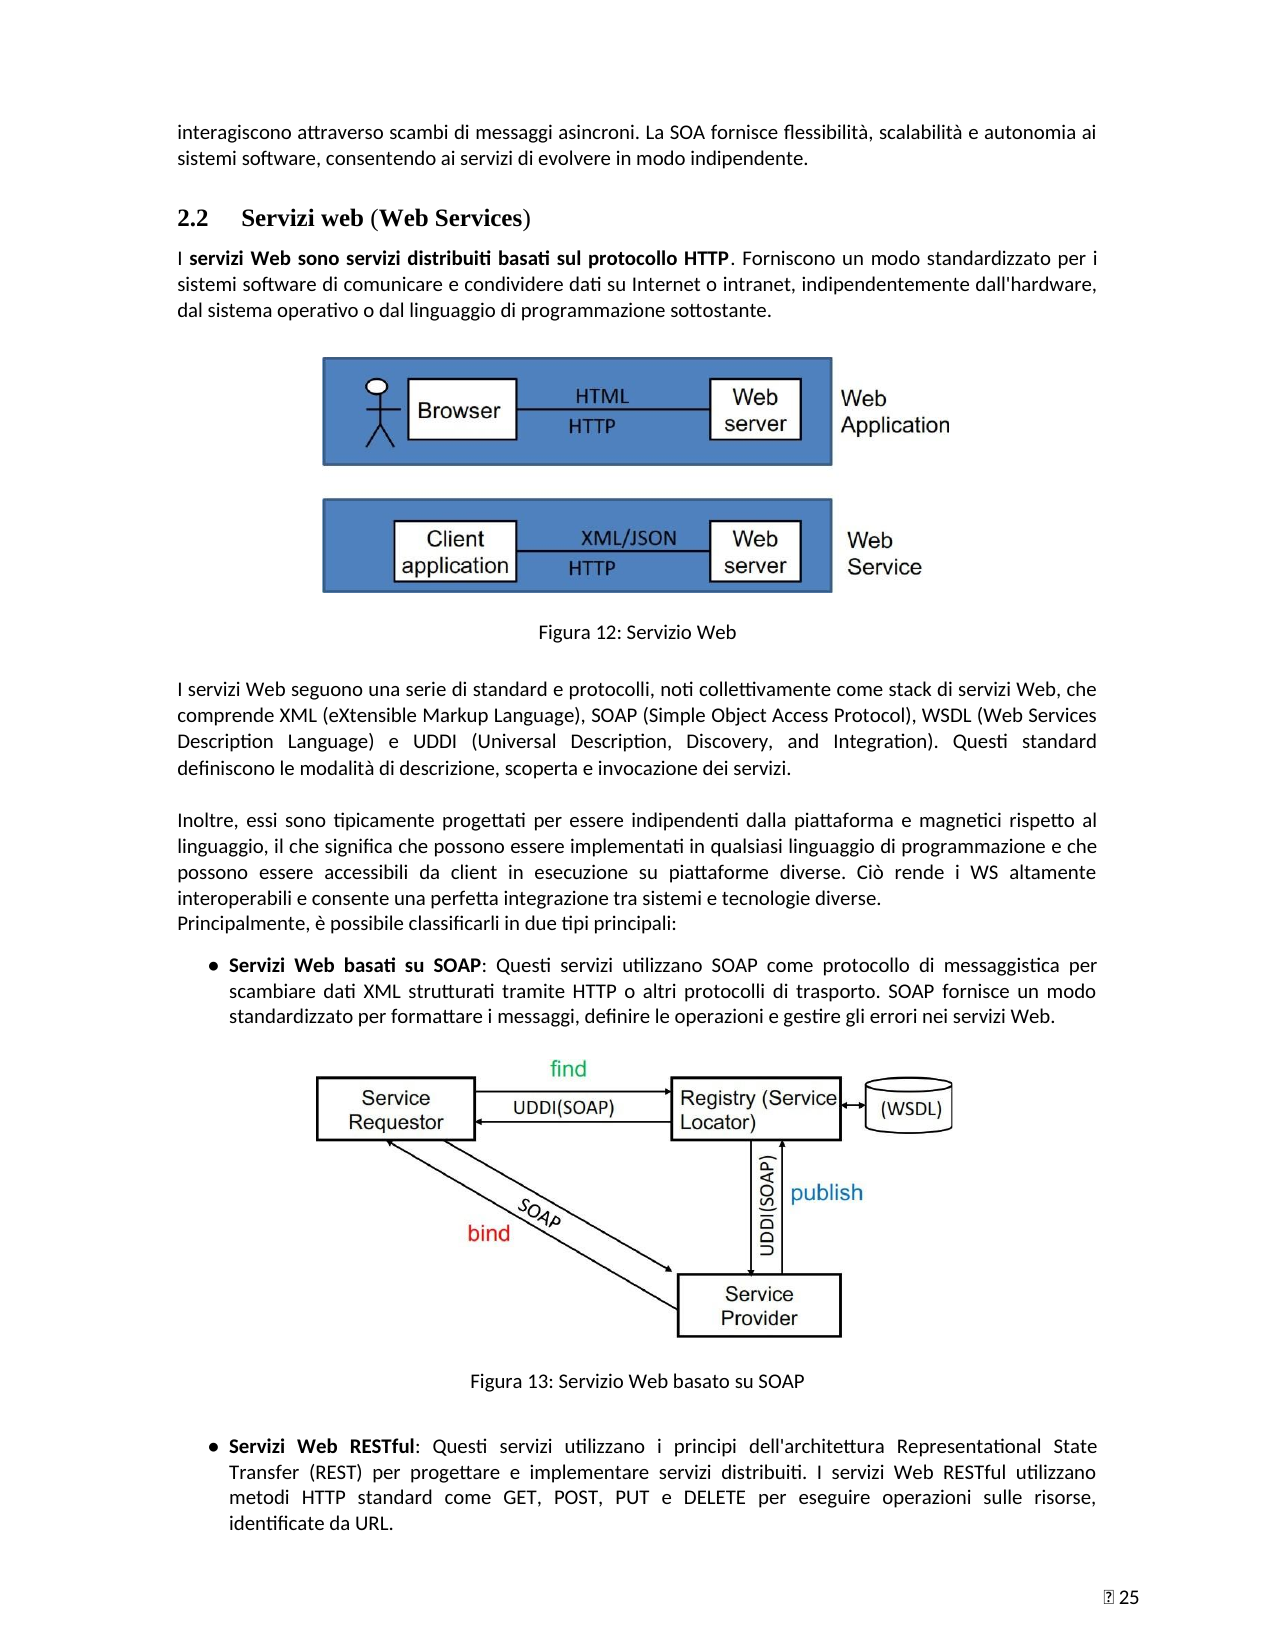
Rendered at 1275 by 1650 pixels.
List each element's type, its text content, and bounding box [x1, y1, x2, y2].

text Inoltre, essi sono tipicamente progettati per essere indipendenti dalla piattaforma e magnetici rispetto al linguaggio, il che significa che possono essere implementati in qualsiasi linguaggio di programmazione e che possono essere accessibili da client in esecuzione su piattaforme diverse. Ciò rende i WS altamente interoperabili e consente una perfetta integrazione tra sistemi e tecnologie diverse. [177, 807, 1098, 911]
subtitle Servizi web (Web Services) [177, 203, 1139, 231]
text I servizi Web sono servizi distribuiti basati sul protocollo HTTP. Forniscono un modo standardizzato per i sistemi software di comunicare e condividere dati su Internet o intranet, indipendentemente dall'hardware, dal sistema operativo o dal linguaggio di programmazione sottostante. [177, 245, 1098, 322]
list Servizi Web basati su SOAP: Questi servizi utilizzano SOAP come protocollo di messaggistica per scambiare dati XML strutturati tramite HTTP o altri protocolli di trasporto. SOAP fornisce un modo standardizzato per formattare i messaggi, definire le operazioni e gestire gli errori nei servizi Web. [208, 953, 1098, 1029]
picture [322, 357, 949, 593]
text interagiscono attraverso scambi di messaggi asincroni. La SOA fornisce flessibilità, scalabilità e autonomia ai sistemi software, consentendo ai servizi di evolvere in modo indipendente. [177, 119, 1098, 171]
text I servizi Web seguono una serie di standard e protocolli, noti collettivamente come stack di servizi Web, che comprende XML (eXtensible Markup Language), SOAP (Simple Object Access Protocol), WSDL (Web Services Description Language) e UDDI (Universal Description, Discovery, and Integration). Questi standard definiscono le modalità di descrizione, scoperta e invocazione dei servizi. [177, 676, 1099, 780]
picture [316, 1059, 953, 1338]
list Servizi Web RESTful: Questi servizi utilizzano i principi dell'architettura Representational State Transfer (REST) per progettare e implementare servizi distribuiti. I servizi Web RESTful utilizzano metodi HTTP standard come GET, POST, PUT e DELETE per eseguire operazioni sulle risorse, identificate da URL. [208, 1433, 1098, 1535]
text Figura 12: Servizio Web [135, 619, 1139, 645]
text Principalmente, è possibile classificarli in due tipi principali: [177, 912, 1139, 935]
text Figura 13: Servizio Web basato su SOAP [135, 1368, 1139, 1393]
